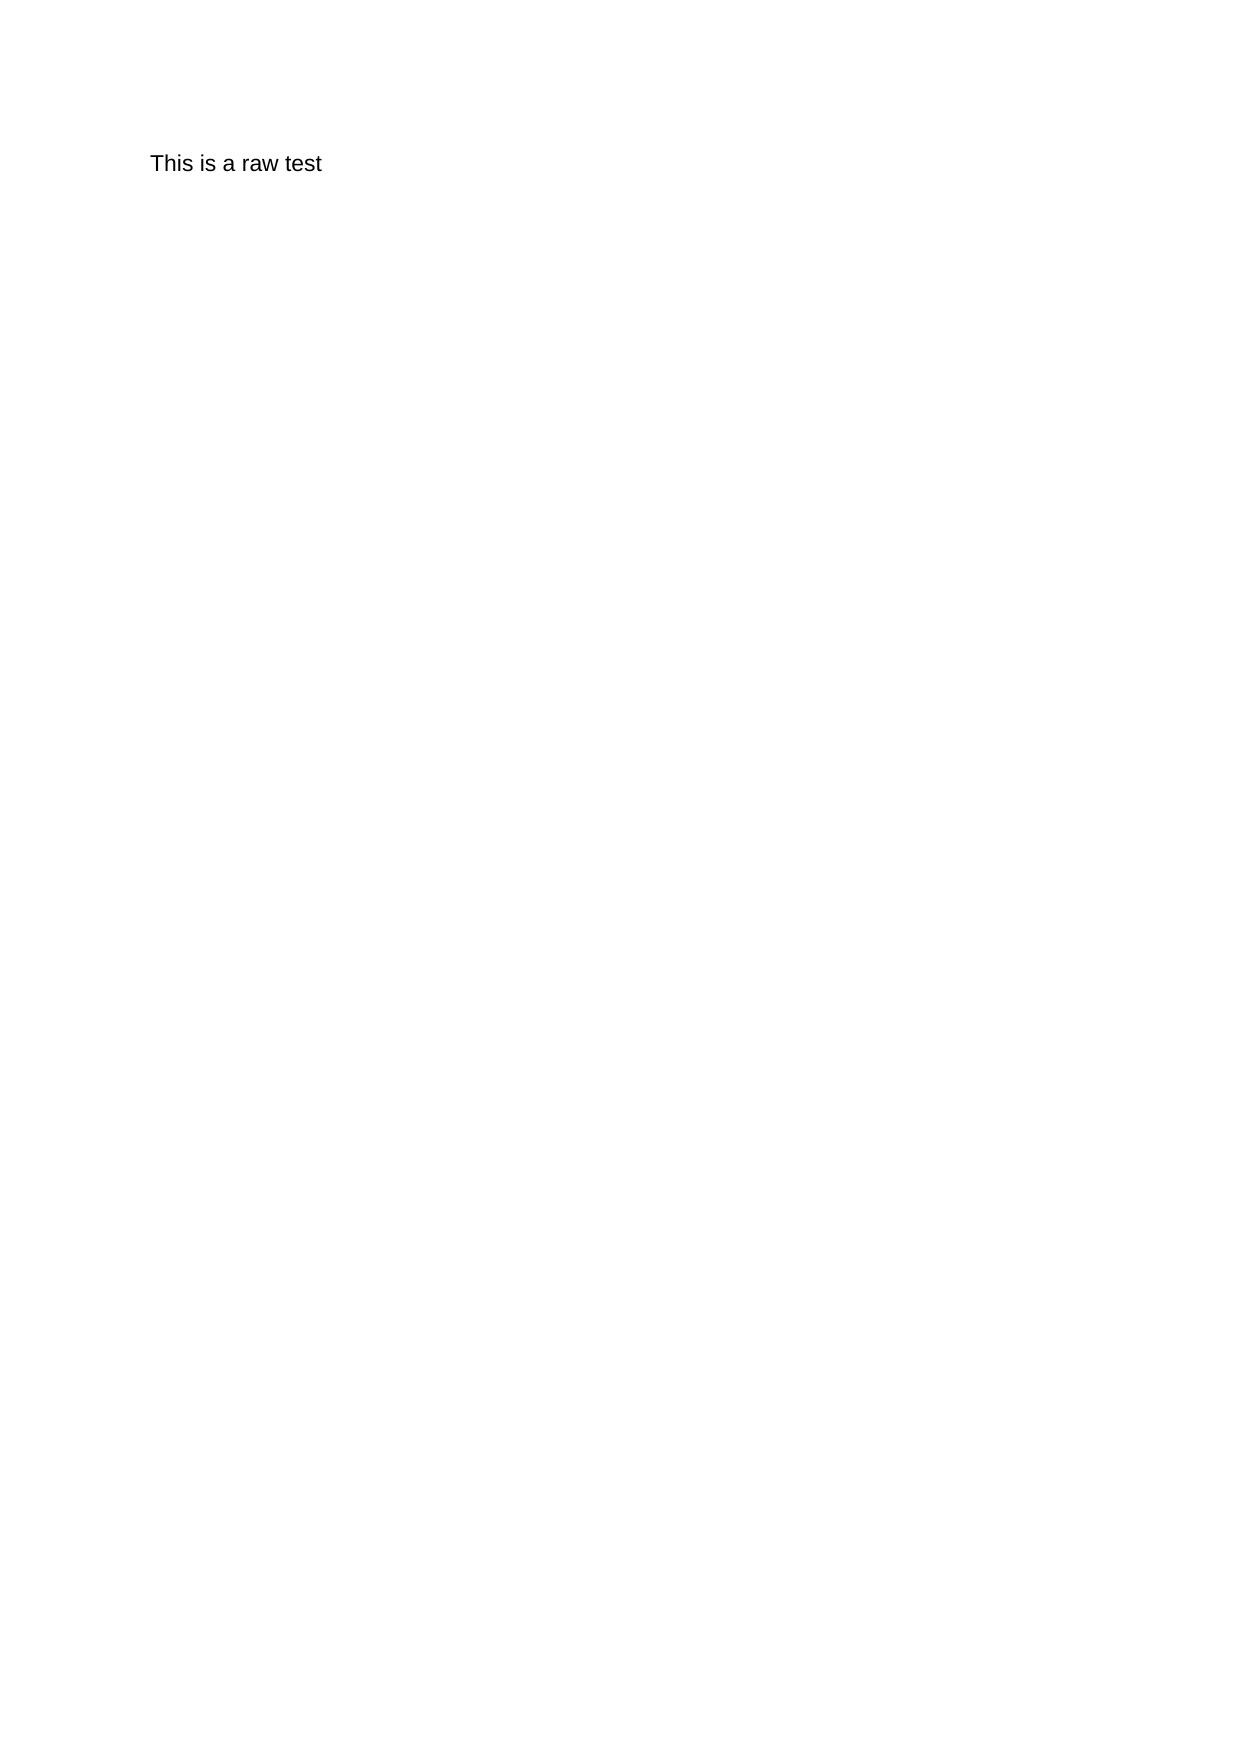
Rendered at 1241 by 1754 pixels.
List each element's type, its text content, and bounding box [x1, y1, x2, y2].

text This is a raw test [150, 150, 1090, 176]
